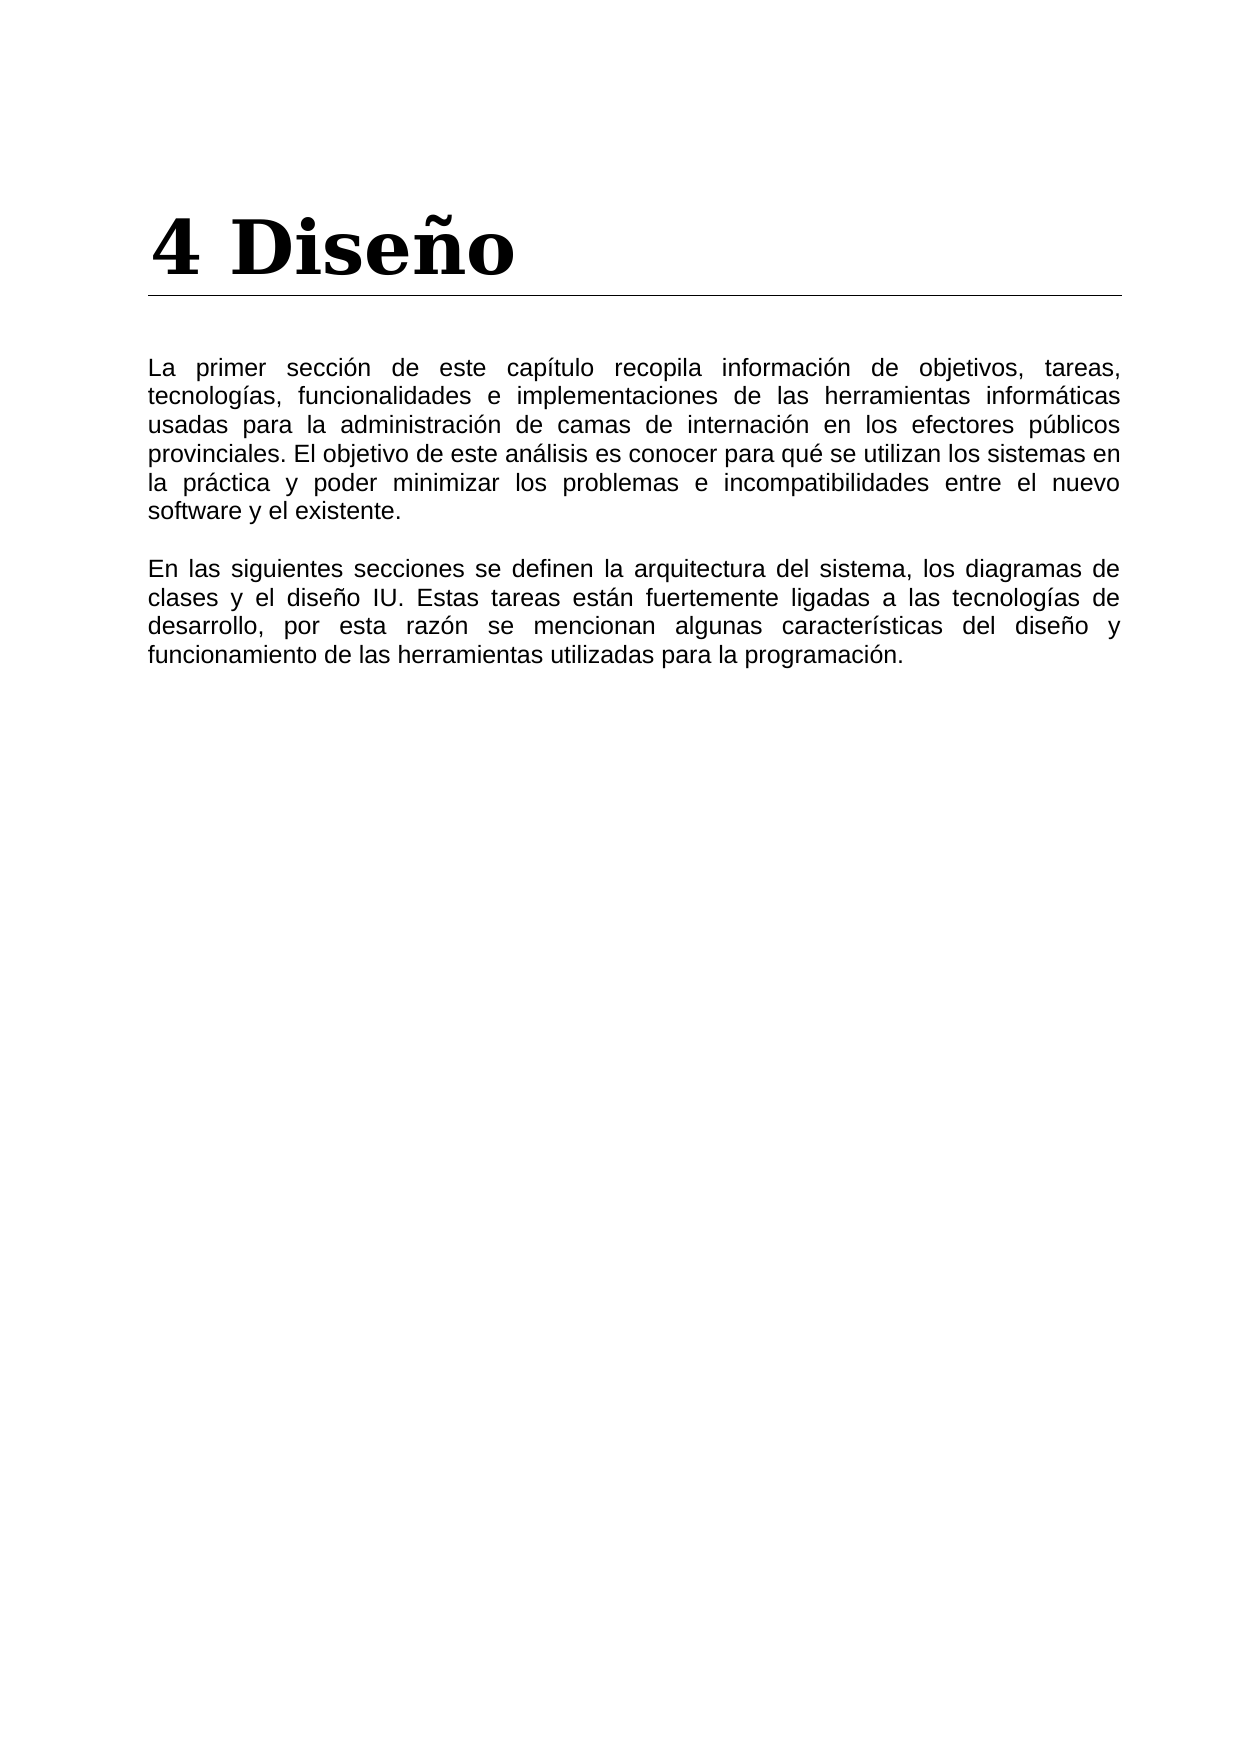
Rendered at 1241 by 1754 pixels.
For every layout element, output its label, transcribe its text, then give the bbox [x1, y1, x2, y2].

text La primer sección de este capítulo recopila información de objetivos, tareas, tecnologías, funcionalidades e implementaciones de las herramientas informáticas usadas para la administración de camas de internación en los efectores públicos provinciales. El objetivo de este análisis es conocer para qué se utilizan los sistemas en la práctica y poder minimizar los problemas e incompatibilidades entre el nuevo software y el existente. [148, 353, 1122, 525]
subtitle 4.Diseño [148, 201, 1122, 295]
text En las siguientes secciones se definen la arquitectura del sistema, los diagramas de clases y el diseño IU. Estas tareas están fuertemente ligadas a las tecnologías de desarrollo, por esta razón se mencionan algunas características del diseño y funcionamiento de las herramientas utilizadas para la programación. [148, 554, 1122, 669]
